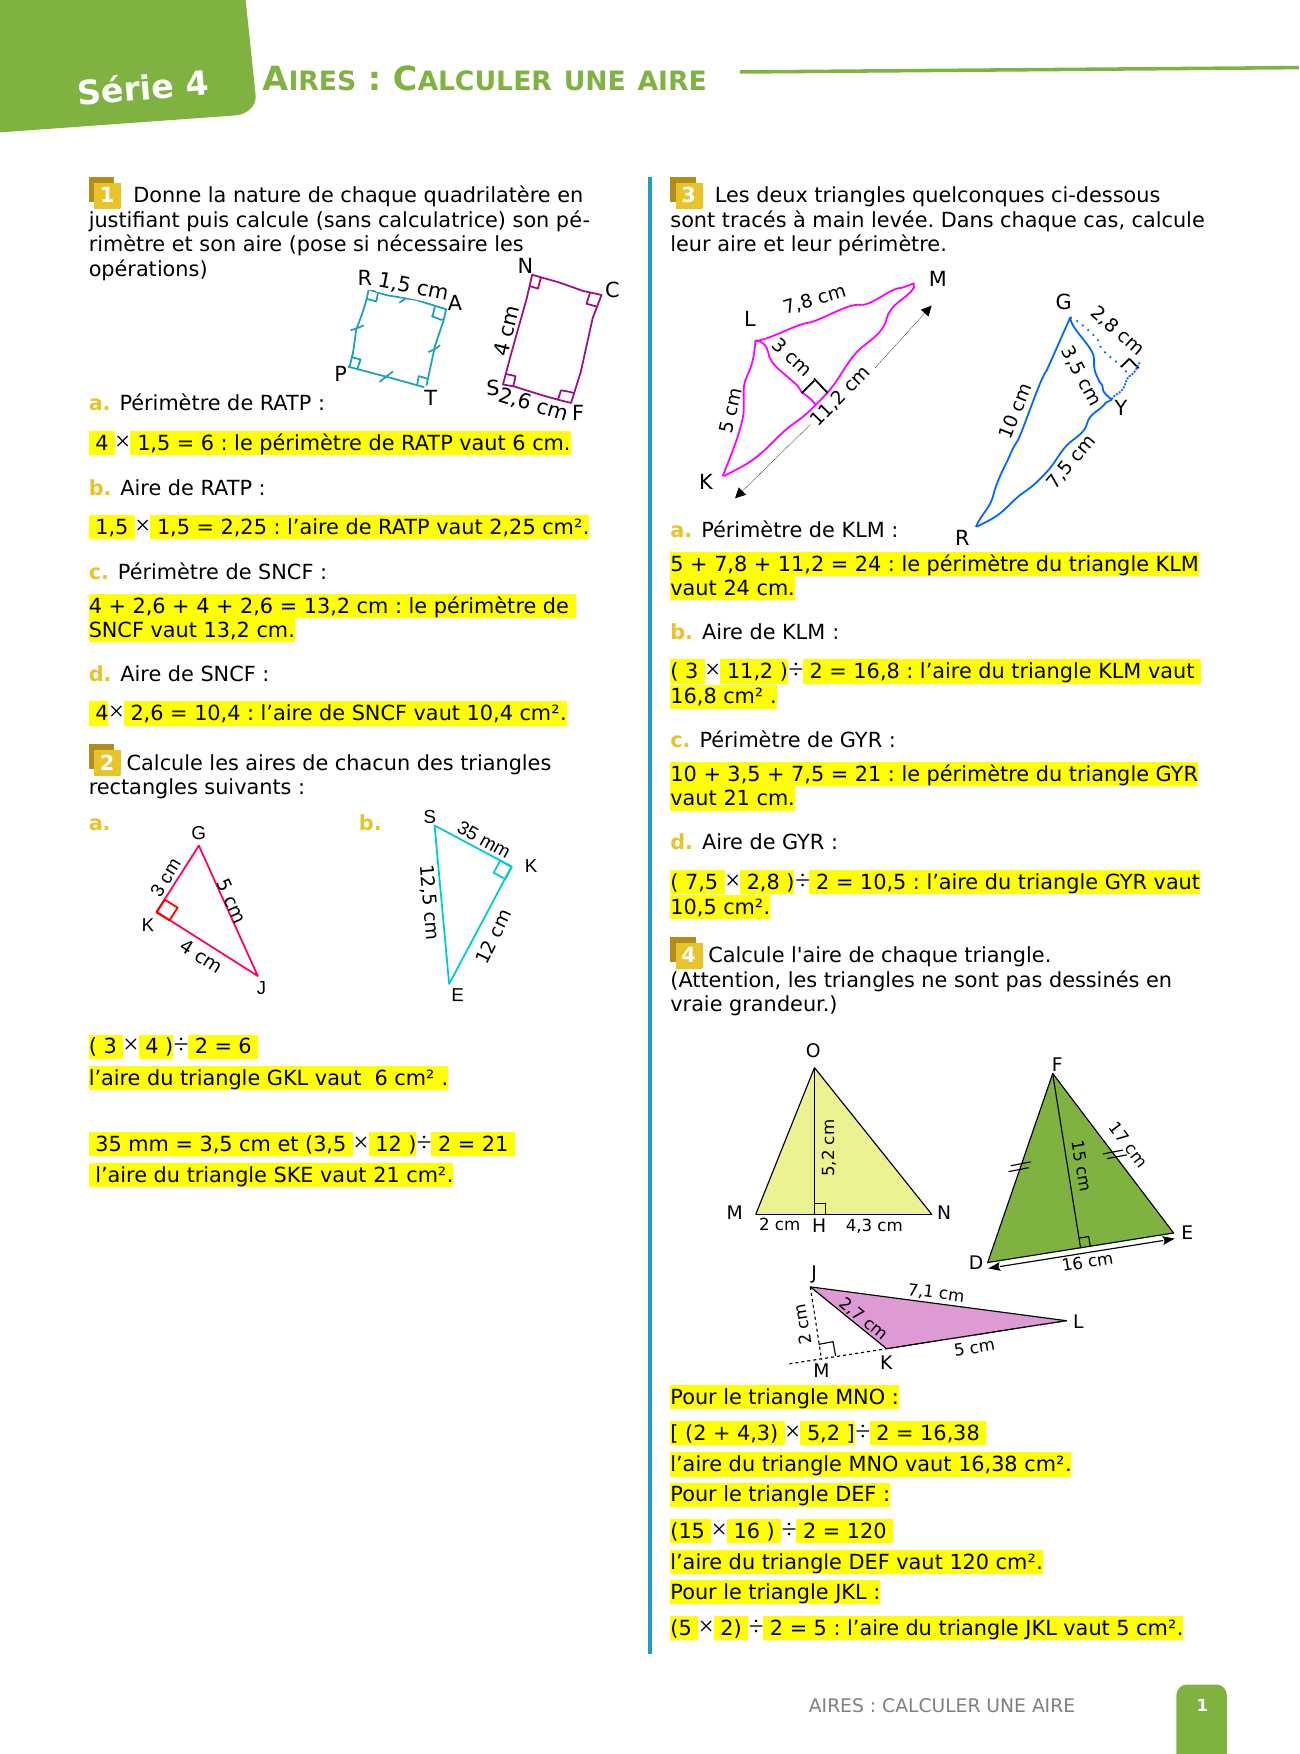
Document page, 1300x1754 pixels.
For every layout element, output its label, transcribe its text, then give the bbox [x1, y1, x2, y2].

list Périmètre de KLM : [670, 504, 1211, 546]
subtitle ( 7,5 × 2,8 )÷ 2 = 10,5 : l’aire du triangle GYR vaut 10,5 cm². [670, 864, 1205, 919]
subtitle [ (2 + 4,3) × 5,2 ]÷ 2 = 16,38 [670, 1415, 1205, 1446]
subtitle ( 3 × 11,2 )÷ 2 = 16,8 : l’aire du triangle KLM vaut 16,8 cm² . [670, 653, 1205, 709]
subtitle (5 × 2) ÷ 2 = 5 : l’aire du triangle JKL vaut 5 cm². [670, 1610, 1205, 1641]
subtitle Calcule les aires de chacun des triangles rectangles suivants : [88, 744, 629, 799]
subtitle l’aire du triangle SKE vaut 21 cm². [453, 1163, 623, 1187]
subtitle (15 × 16 ) ÷ 2 = 120 [670, 1513, 1205, 1544]
subtitle Pour le triangle MNO : [899, 1385, 1205, 1409]
list Périmètre de SNCF : [88, 546, 629, 588]
subtitle l’aire du triangle MNO vaut 16,38 cm². [1071, 1452, 1205, 1477]
subtitle 5 + 7,8 + 11,2 = 24 : le périmètre du triangle KLM vaut 24 cm. [795, 552, 1205, 600]
subtitle Donne la nature de chaque quadrilatère en justifiant puis calcule (sans calculatrice) son pé­rimètre et son aire (pose si nécessaire les opérations) [88, 177, 629, 281]
subtitle 4 + 2,6 + 4 + 2,6 = 13,2 cm : le périmètre de SNCF vaut 13,2 cm. [295, 594, 623, 642]
subtitle ( 3 × 4 )÷ 2 = 6 [88, 1029, 623, 1060]
subtitle Les deux triangles quelconques ci-dessous sont tracés à main levée. Dans chaque cas, calcule leur aire et leur périmètre. [670, 177, 1211, 257]
list Aire de GYR : [670, 817, 1211, 858]
subtitle 4× 2,6 = 10,4 : l’aire de SNCF vaut 10,4 cm². [88, 695, 623, 727]
list Aire de SNCF : [88, 648, 629, 689]
list Périmètre de GYR : [670, 715, 1211, 756]
list Périmètre de RATP : [88, 378, 629, 419]
subtitle 4 × 1,5 = 6 : le périmètre de RATP vaut 6 cm. [88, 425, 623, 456]
subtitle Pour le triangle DEF : [670, 1482, 1205, 1507]
subtitle l’aire du triangle GKL vaut 6 cm² . [448, 1066, 623, 1090]
subtitle Calcule l'aire de chaque triangle. (Attention, les triangles ne sont pas dessinés en vraie grandeur.) [670, 937, 1211, 1017]
subtitle Pour le triangle JKL : [880, 1580, 1205, 1604]
list Aire de KLM : [670, 606, 1211, 647]
subtitle 10 + 3,5 + 7,5 = 21 : le périmètre du triangle GYR vaut 21 cm. [795, 762, 1205, 811]
subtitle 1,5 × 1,5 = 2,25 : l’aire de RATP vaut 2,25 cm². [88, 509, 623, 540]
list Aire de RATP : [88, 462, 629, 503]
subtitle 35 mm = 3,5 cm et (3,5 × 12 )÷ 2 = 21 [88, 1126, 623, 1157]
subtitle l’aire du triangle DEF vaut 120 cm². [1043, 1550, 1205, 1574]
